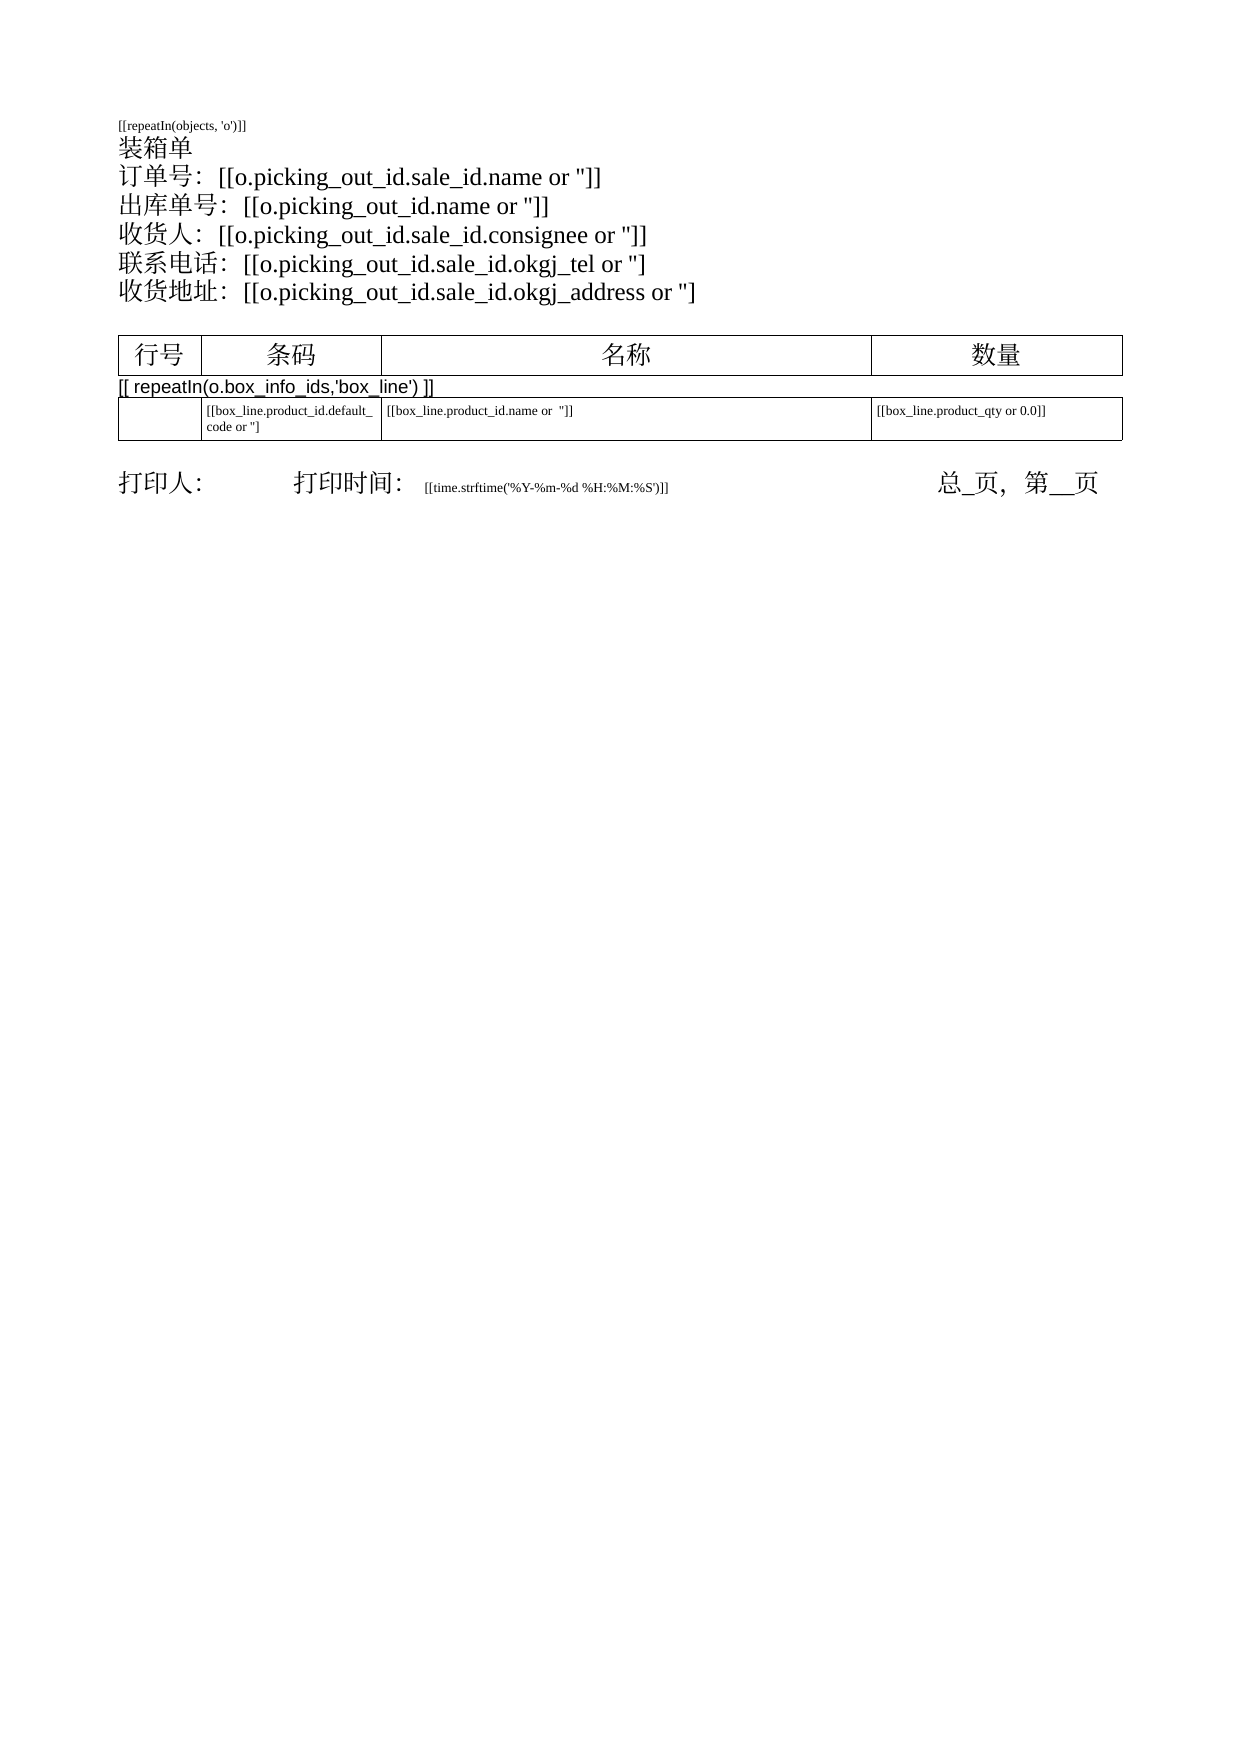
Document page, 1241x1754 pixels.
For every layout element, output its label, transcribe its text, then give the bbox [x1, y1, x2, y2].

text 装箱单 [118, 134, 1122, 162]
text 收货地址：[[o.picking_out_id.sale_id.okgj_address or ''] [118, 277, 1122, 306]
table_header [119, 398, 201, 440]
text 联系电话：[[o.picking_out_id.sale_id.okgj_tel or ''] [118, 249, 1122, 277]
table_header 行号 [119, 336, 201, 375]
table_header [[box_line.product_qty or 0.0]] [872, 398, 1122, 440]
text 打印人： 打印时间： [[time.strftime('%Y-%m-%d %H:%M:%S')]] 总_页，第__页 [118, 469, 1122, 497]
table_header 名称 [382, 336, 871, 375]
text 收货人：[[o.picking_out_id.sale_id.consignee or '']] [118, 220, 1122, 249]
text [[repeatIn(objects, 'o')]] [118, 118, 1122, 134]
text 出库单号：[[o.picking_out_id.name or '']] [118, 191, 1122, 220]
table_header 数量 [872, 336, 1122, 375]
text [[ repeatIn(o.box_info_ids,'box_line') ]] [118, 376, 1122, 397]
text 订单号：[[o.picking_out_id.sale_id.name or '']] [118, 162, 1122, 191]
table_header [[box_line.product_id.default_code or ''] [202, 398, 381, 440]
table_header [[box_line.product_id.name or '']] [382, 398, 871, 440]
table_header 条码 [202, 336, 381, 375]
